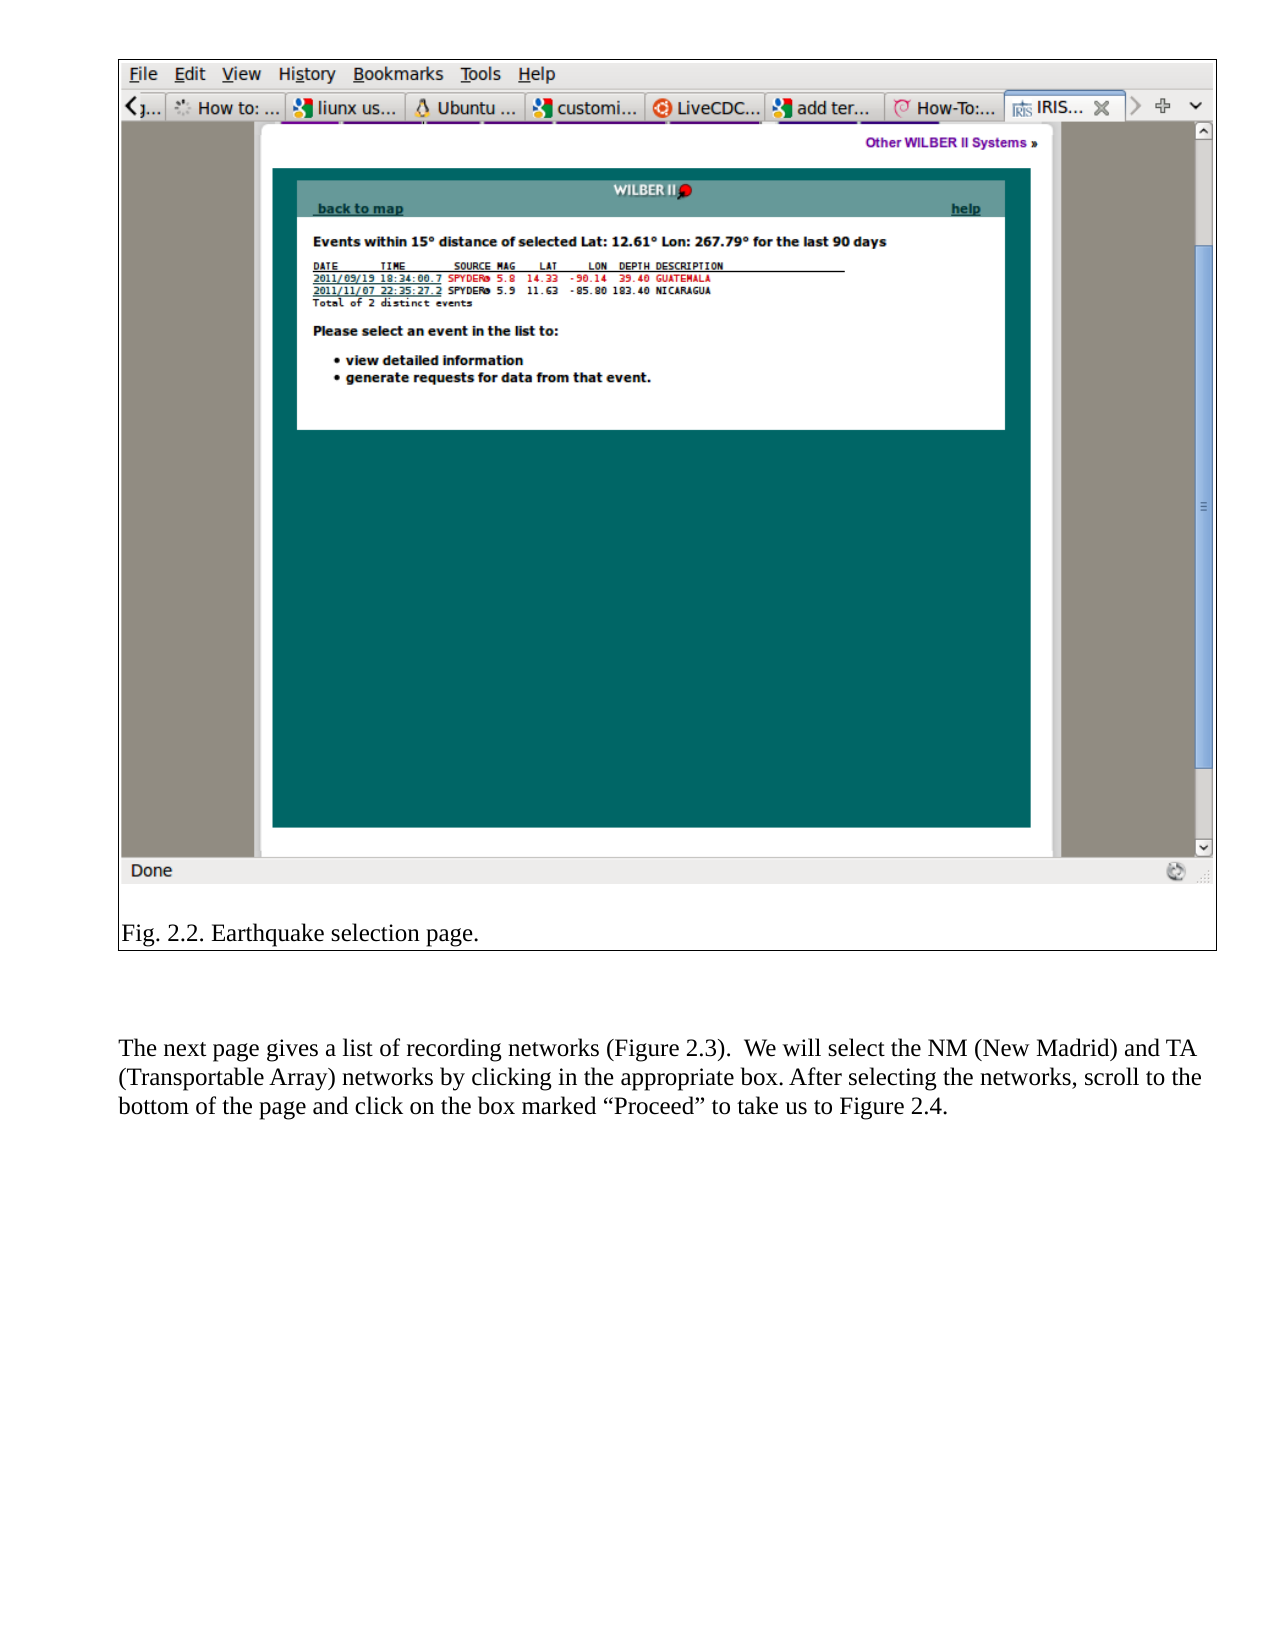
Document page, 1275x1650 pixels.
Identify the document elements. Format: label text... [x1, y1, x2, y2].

text The next page gives a list of recording networks (Figure 2.3). We will select the NM (New Madrid) and TA (Transportable Array) networks by clicking in the appropriate box. After selecting the networks, scroll to the bottom of the page and click on the box marked “Proceed” to take us to Figure 2.4. [118, 1033, 1216, 1120]
table_header [119, 884, 1216, 915]
table_cell Fig. 2.2. Earthquake selection page. [119, 915, 1216, 950]
table_header [119, 60, 1216, 883]
picture [121, 63, 1213, 884]
